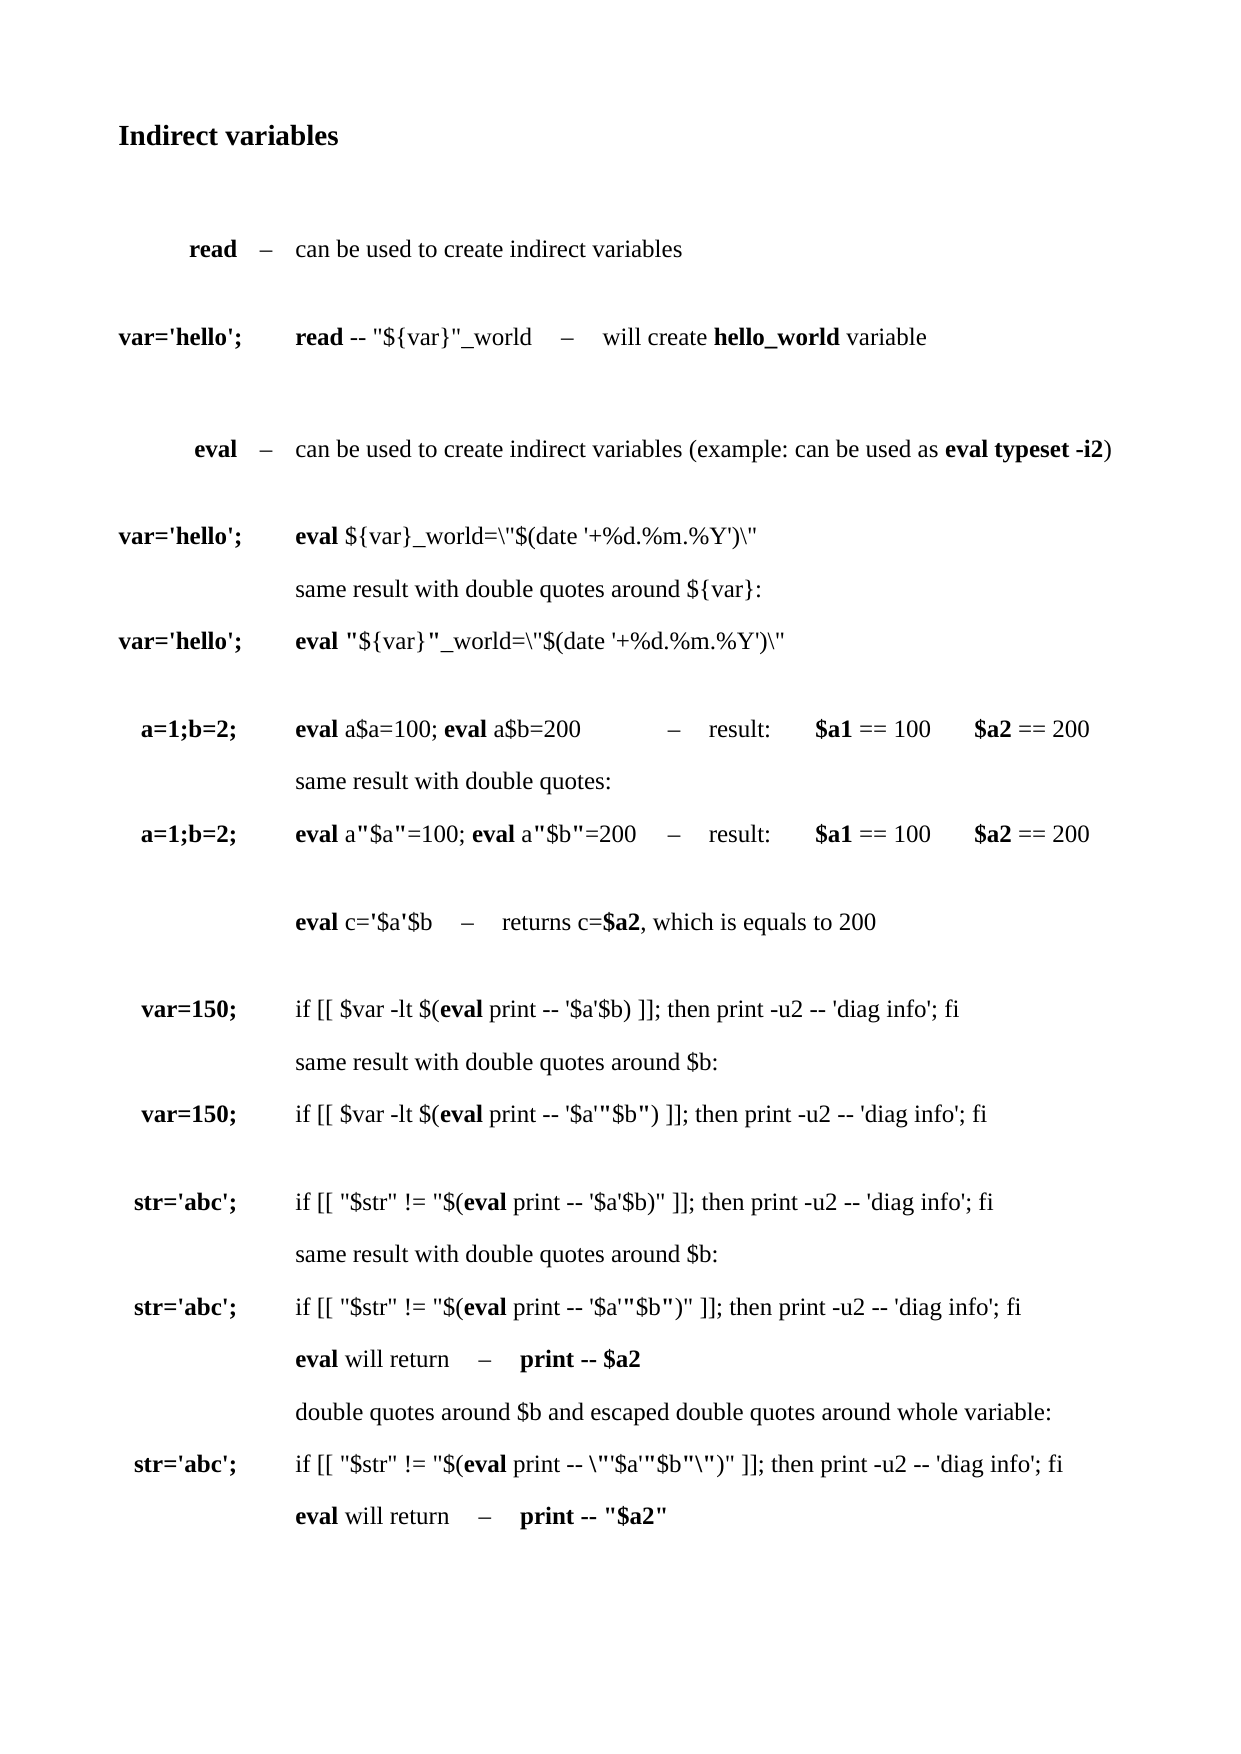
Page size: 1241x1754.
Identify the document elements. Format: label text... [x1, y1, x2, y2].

text eval – can be used to create indirect variables (example: can be used as eval typeset -i2) [118, 434, 1122, 462]
text str='abc'; if [[ "$str" != "$(eval print -- '$a'"$b")" ]]; then print -u2 -- 'diag info'; fi [118, 1292, 1122, 1321]
text a=1;b=2; eval a"$a"=100; eval a"$b"=200 – result: $a1 == 100 $a2 == 200 [118, 819, 1122, 848]
text var='hello'; eval ${var}_world=\"$(date '+%d.%m.%Y')\" [118, 521, 1122, 550]
text var=150; if [[ $var -lt $(eval print -- '$a'"$b") ]]; then print -u2 -- 'diag info'; fi [118, 1099, 1122, 1128]
text double quotes around $b and escaped double quotes around whole variable: [118, 1397, 1122, 1425]
text var='hello'; read -- "${var}"_world – will create hello_world variable [118, 322, 1122, 351]
text same result with double quotes around $b: [118, 1047, 1122, 1076]
text Indirect variables [118, 118, 1122, 152]
text read – can be used to create indirect variables [118, 234, 1122, 263]
text same result with double quotes: [118, 766, 1122, 795]
text eval c='$a'$b – returns c=$a2, which is equals to 200 [118, 907, 1122, 935]
text var='hello'; eval "${var}"_world=\"$(date '+%d.%m.%Y')\" [118, 626, 1122, 655]
text eval will return – print -- "$a2" [118, 1501, 1122, 1530]
text a=1;b=2; eval a$a=100; eval a$b=200 – result: $a1 == 100 $a2 == 200 [118, 714, 1122, 743]
text same result with double quotes around $b: [118, 1239, 1122, 1268]
text str='abc'; if [[ "$str" != "$(eval print -- \"'$a'"$b"\")" ]]; then print -u2 -- 'diag info'; fi [118, 1449, 1122, 1478]
text same result with double quotes around ${var}: [118, 574, 1122, 603]
text var=150; if [[ $var -lt $(eval print -- '$a'$b) ]]; then print -u2 -- 'diag info'; fi [118, 994, 1122, 1023]
text str='abc'; if [[ "$str" != "$(eval print -- '$a'$b)" ]]; then print -u2 -- 'diag info'; fi [118, 1187, 1122, 1216]
text eval will return – print -- $a2 [118, 1344, 1122, 1373]
